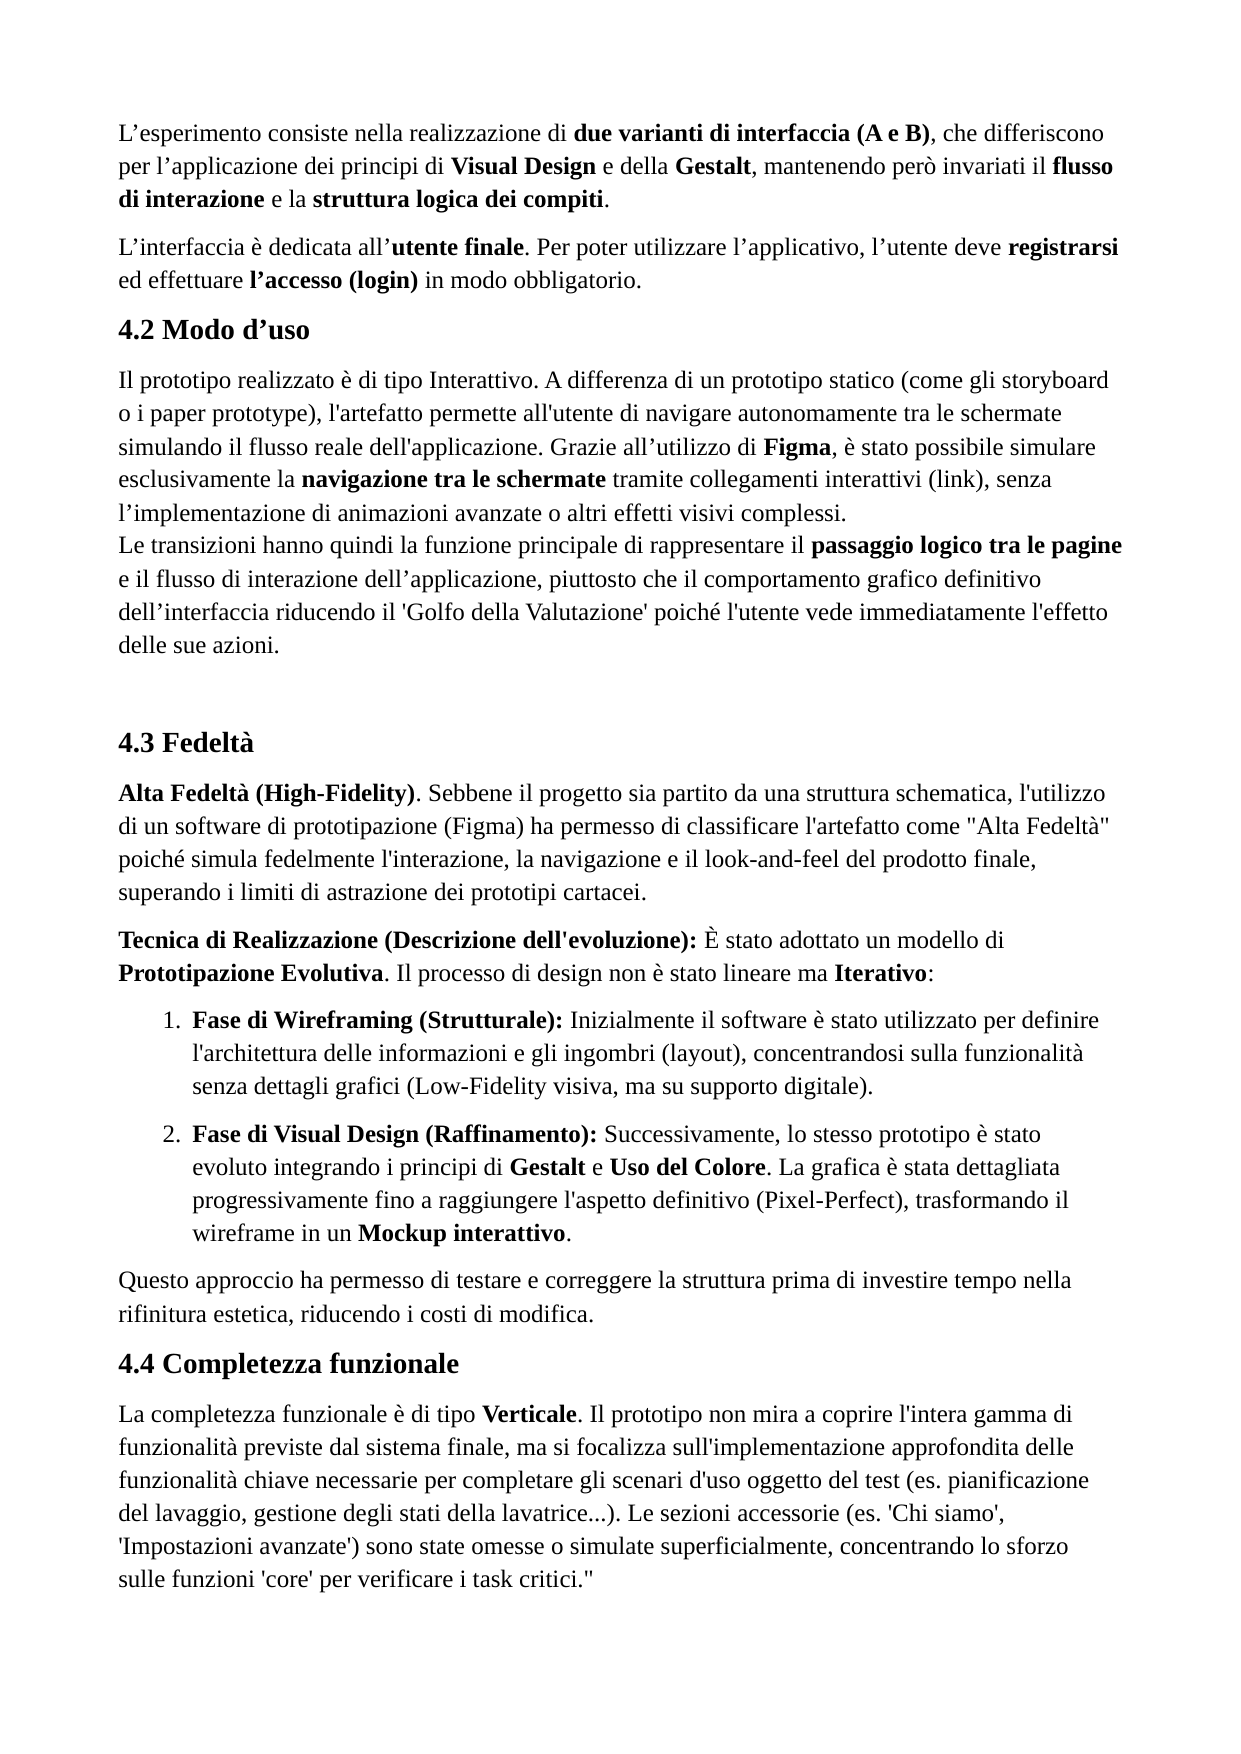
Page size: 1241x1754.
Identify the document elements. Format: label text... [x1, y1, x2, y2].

text Questo approccio ha permesso di testare e correggere la struttura prima di investire tempo nella rifinitura estetica, riducendo i costi di modifica. [118, 1266, 1122, 1327]
text Tecnica di Realizzazione (Descrizione dell'evoluzione): È stato adottato un modello di Prototipazione Evolutiva. Il processo di design non è stato lineare ma Iterativo: [118, 925, 1122, 986]
text 4.3 Fedeltà [118, 725, 1122, 758]
text Il prototipo realizzato è di tipo Interattivo. A differenza di un prototipo statico (come gli storyboard o i paper prototype), l'artefatto permette all'utente di navigare autonomamente tra le schermate simulando il flusso reale dell'applicazione. Grazie all’utilizzo di Figma, è stato possibile simulare esclusivamente la navigazione tra le schermate tramite collegamenti interattivi (link), senza l’implementazione di animazioni avanzate o altri effetti visivi complessi. Le transizioni hanno quindi la funzione principale di rappresentare il passaggio logico tra le pagine e il flusso di interazione dell’applicazione, piuttosto che il comportamento grafico definitivo dell’interfaccia riducendo il 'Golfo della Valutazione' poiché l'utente vede immediatamente l'effetto delle sue azioni. [118, 366, 1122, 658]
text Alta Fedeltà (High-Fidelity). Sebbene il progetto sia partito da una struttura schematica, l'utilizzo di un software di prototipazione (Figma) ha permesso di classificare l'artefatto come "Alta Fedeltà" poiché simula fedelmente l'interazione, la navigazione e il look-and-feel del prodotto finale, superando i limiti di astrazione dei prototipi cartacei. [118, 778, 1122, 906]
list Fase di Visual Design (Raffinamento): Successivamente, lo stesso prototipo è stato evoluto integrando i principi di Gestalt e Uso del Colore. La grafica è stata dettagliata progressivamente fino a raggiungere l'aspetto definitivo (Pixel-Perfect), trasformando il wireframe in un Mockup interattivo. [162, 1119, 1122, 1247]
text L’interfaccia è dedicata all’utente finale. Per poter utilizzare l’applicativo, l’utente deve registrarsi ed effettuare l’accesso (login) in modo obbligatorio. [118, 232, 1122, 293]
text 4.2 Modo d’uso [118, 312, 1122, 346]
list Fase di Wireframing (Strutturale): Inizialmente il software è stato utilizzato per definire l'architettura delle informazioni e gli ingombri (layout), concentrandosi sulla funzionalità senza dettagli grafici (Low-Fidelity visiva, ma su supporto digitale). [162, 1005, 1122, 1100]
text 4.4 Completezza funzionale [118, 1346, 1122, 1380]
text L’esperimento consiste nella realizzazione di due varianti di interfaccia (A e B), che differiscono per l’applicazione dei principi di Visual Design e della Gestalt, mantenendo però invariati il flusso di interazione e la struttura logica dei compiti. [118, 118, 1122, 213]
text La completezza funzionale è di tipo Verticale. Il prototipo non mira a coprire l'intera gamma di funzionalità previste dal sistema finale, ma si focalizza sull'implementazione approfondita delle funzionalità chiave necessarie per completare gli scenari d'uso oggetto del test (es. pianificazione del lavaggio, gestione degli stati della lavatrice...). Le sezioni accessorie (es. 'Chi siamo', 'Impostazioni avanzate') sono state omesse o simulate superficialmente, concentrando lo sforzo sulle funzioni 'core' per verificare i task critici." [118, 1399, 1122, 1593]
